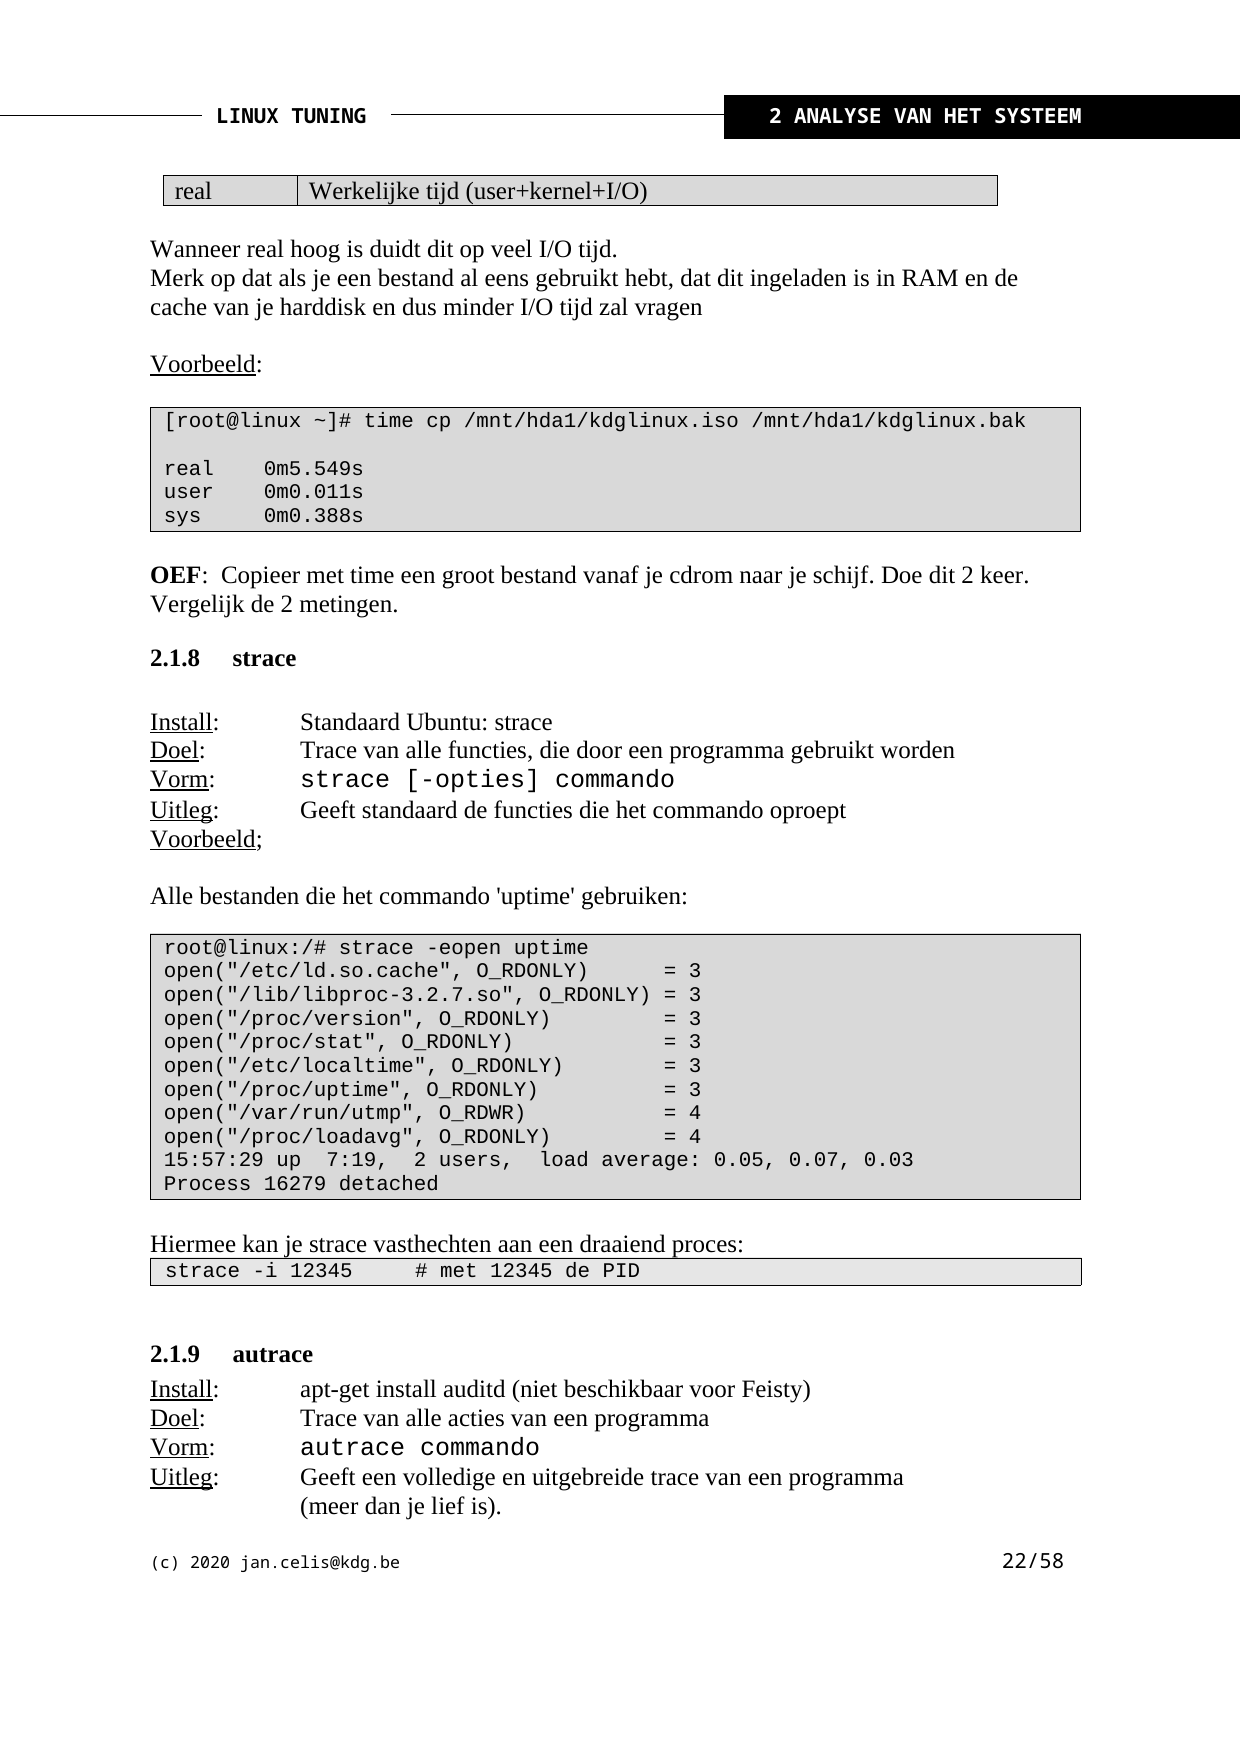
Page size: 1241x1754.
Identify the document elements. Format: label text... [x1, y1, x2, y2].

text (meer dan je lief is). [150, 1491, 1081, 1520]
text 15:57:29 up 7:19, 2 users, load average: 0.05, 0.07, 0.03 [151, 1146, 1080, 1170]
text Hiermee kan je strace vasthechten aan een draaiend proces: [150, 1229, 1081, 1257]
text root@linux:/# strace -eopen uptime [151, 935, 1080, 957]
text open("/etc/localtime", O_RDONLY) = 3 [151, 1052, 1080, 1075]
text open("/proc/loadavg", O_RDONLY) = 4 [151, 1123, 1080, 1146]
table_cell real [164, 176, 297, 205]
text Wanneer real hoog is duidt dit op veel I/O tijd. [150, 234, 1081, 263]
text open("/lib/libproc-3.2.7.so", O_RDONLY) = 3 [151, 981, 1080, 1004]
text open("/var/run/utmp", O_RDWR) = 4 [151, 1099, 1080, 1123]
text Doel: Trace van alle acties van een programma [150, 1403, 1081, 1432]
text Vorm: strace [-opties] commando [150, 764, 1081, 795]
text open("/etc/ld.so.cache", O_RDONLY) = 3 [151, 957, 1080, 981]
text Uitleg: Geeft een volledige en uitgebreide trace van een programma [150, 1462, 1081, 1491]
text open("/proc/version", O_RDONLY) = 3 [151, 1004, 1080, 1028]
text sys 0m0.388s [151, 502, 1080, 531]
text Merk op dat als je een bestand al eens gebruikt hebt, dat dit ingeladen is in RAM en de cache van je harddisk en dus minder I/O tijd zal vragen [150, 263, 1081, 321]
text Voorbeeld: [150, 349, 1081, 378]
text Install: apt-get install auditd (niet beschikbaar voor Feisty) [150, 1374, 1081, 1403]
text Doel: Trace van alle functies, die door een programma gebruikt worden [150, 735, 1081, 764]
text real 0m5.549s [151, 454, 1080, 478]
text Voorbeeld; [150, 824, 1081, 852]
text open("/proc/uptime", O_RDONLY) = 3 [151, 1075, 1080, 1099]
table_cell Werkelijke tijd (user+kernel+I/O) [298, 176, 997, 205]
text open("/proc/stat", O_RDONLY) = 3 [151, 1028, 1080, 1052]
text Uitleg: Geeft standaard de functies die het commando oproept [150, 795, 1081, 824]
text user 0m0.011s [151, 478, 1080, 502]
text Install: Standaard Ubuntu: strace [150, 707, 1081, 735]
text strace -i 12345 # met 12345 de PID [151, 1259, 1081, 1285]
text Alle bestanden die het commando 'uptime' gebruiken: [150, 881, 1081, 910]
text Vorm: autrace commando [150, 1432, 1081, 1462]
subtitle autrace [150, 1339, 1081, 1368]
text OEF: Copieer met time een groot bestand vanaf je cdrom naar je schijf. Doe dit 2 keer. Vergelijk de 2 metingen. [150, 560, 1081, 618]
subtitle strace [150, 643, 1081, 672]
text [root@linux ~]# time cp /mnt/hda1/kdglinux.iso /mnt/hda1/kdglinux.bak [151, 408, 1080, 431]
text Process 16279 detached [151, 1170, 1080, 1199]
